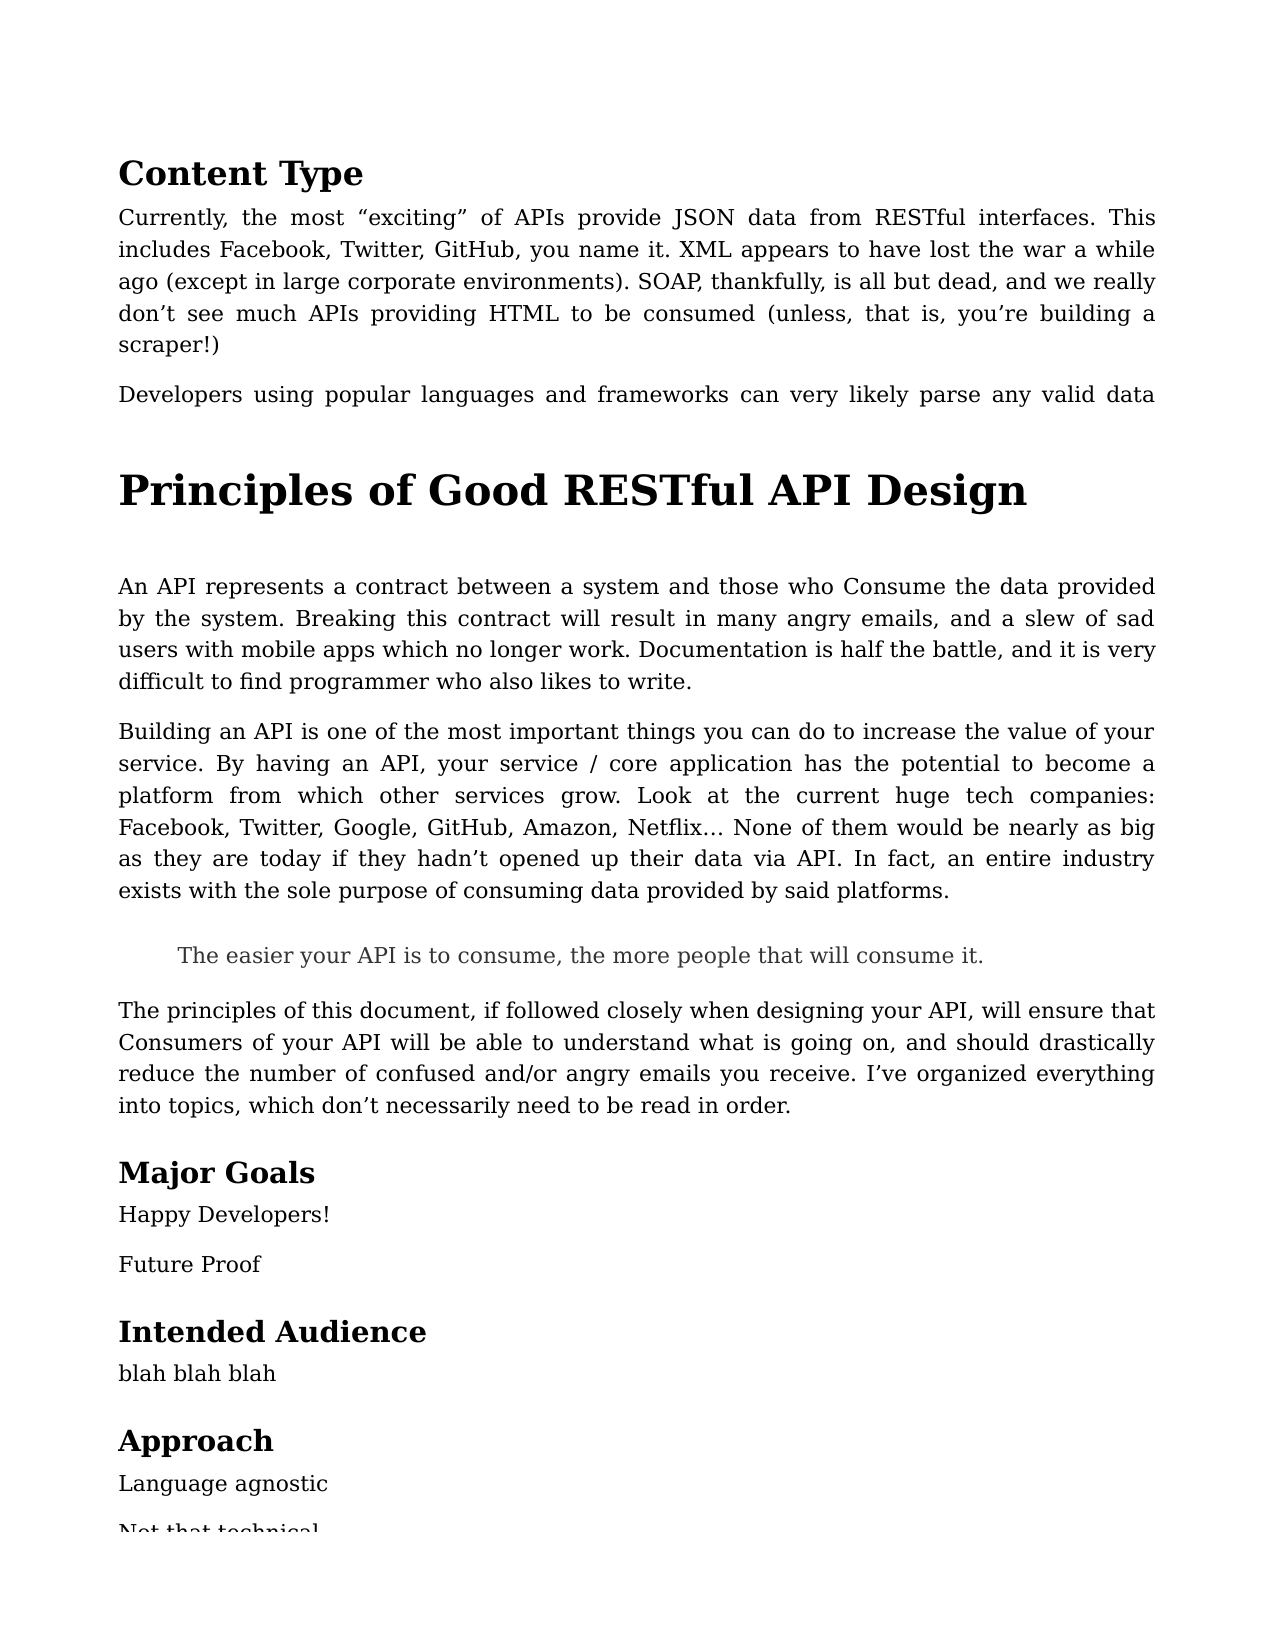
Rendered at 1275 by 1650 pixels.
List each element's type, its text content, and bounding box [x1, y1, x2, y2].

text Developers using popular languages and frameworks can very likely parse any valid data [118, 382, 1157, 408]
text Currently, the most “exciting” of APIs provide JSON data from RESTful interfaces. This includes Facebook, Twitter, GitHub, you name it. XML appears to have lost the war a while ago (except in large corporate environments). SOAP, thankfully, is all but dead, and we really don’t see much APIs providing HTML to be consumed (unless, that is, you’re building a scraper!) [118, 205, 1157, 358]
subtitle Content Type [118, 153, 1157, 193]
